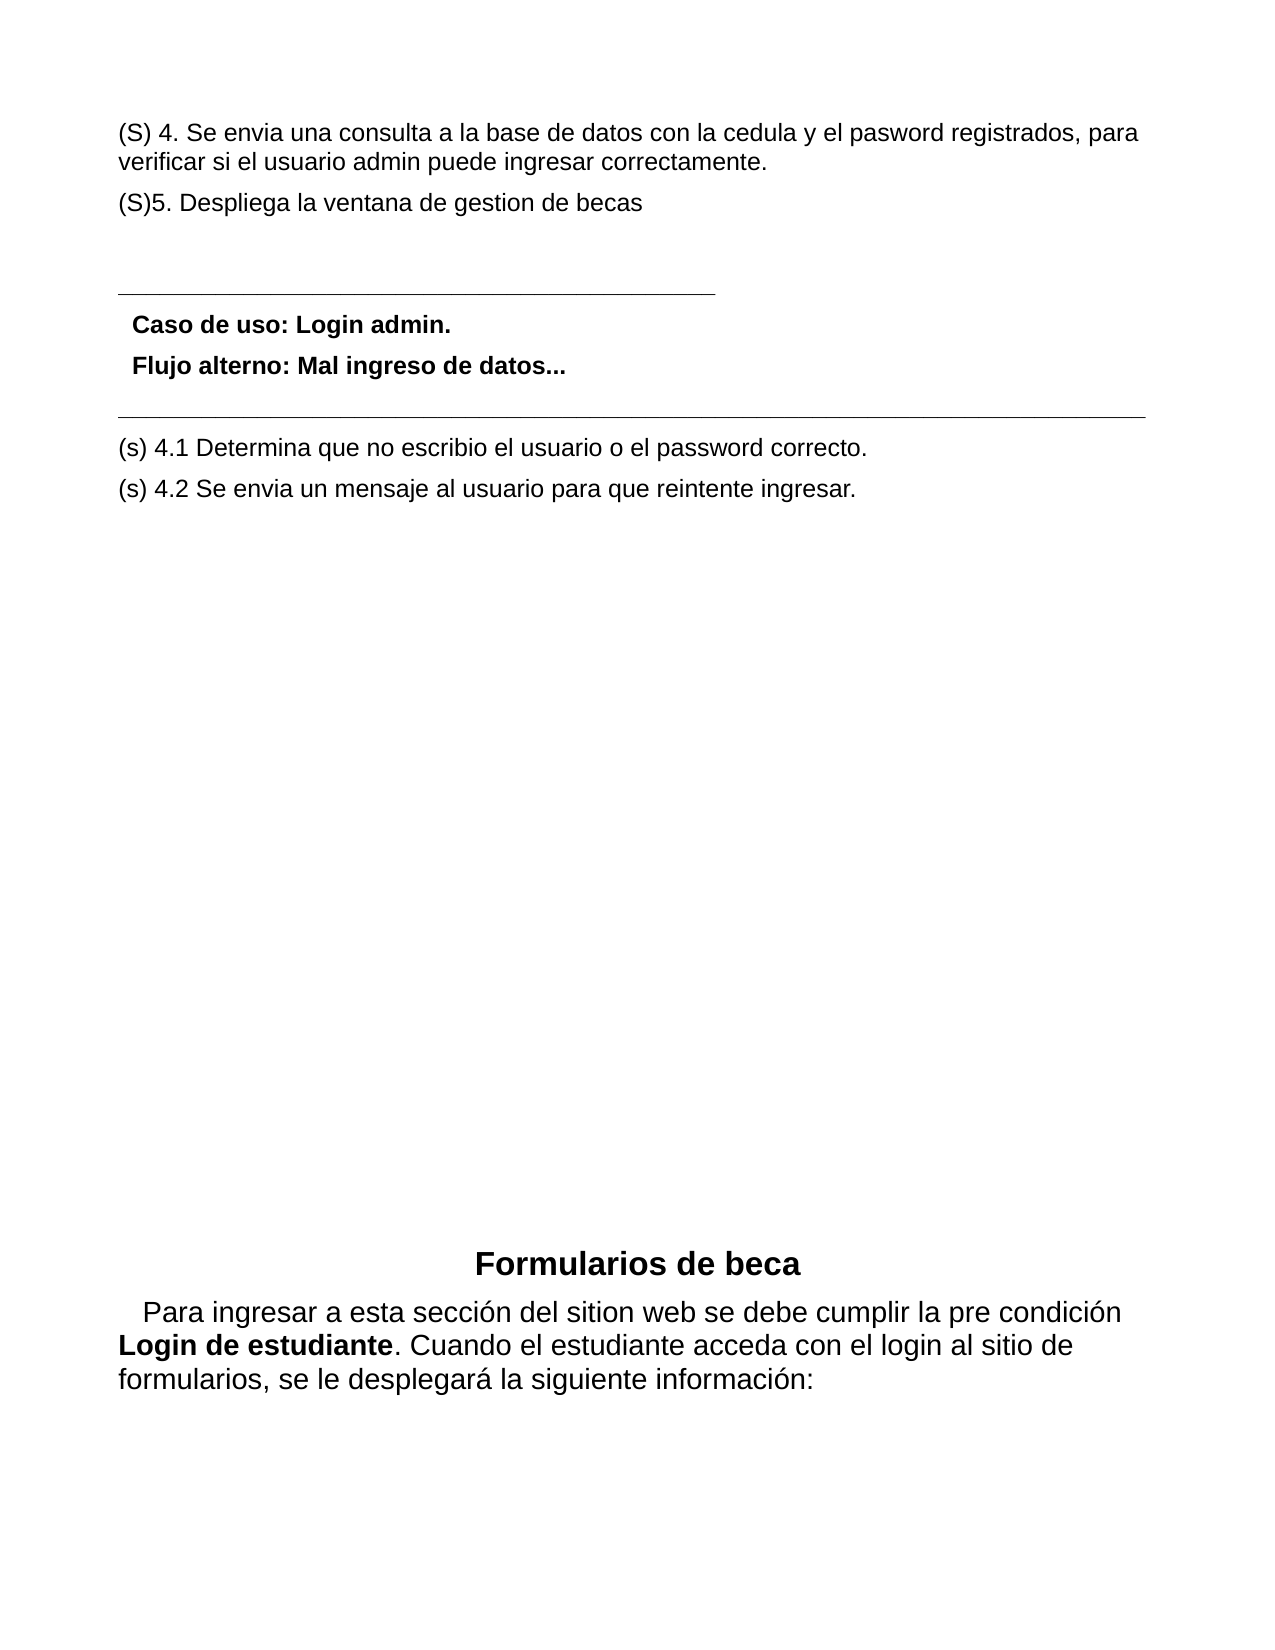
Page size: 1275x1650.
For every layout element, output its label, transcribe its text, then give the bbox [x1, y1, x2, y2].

text (s) 4.1 Determina que no escribio el usuario o el password correcto. [118, 433, 1157, 461]
text (s) 4.2 Se envia un mensaje al usuario para que reintente ingresar. [118, 473, 1157, 502]
text Caso de uso: Login admin. [118, 310, 1157, 339]
text (S)5. Despliega la ventana de gestion de becas [118, 188, 1157, 216]
text Para ingresar a esta sección del sition web se debe cumplir la pre condición Login de estudiante. Cuando el estudiante acceda con el login al sitio de formularios, se le desplegará la siguiente información: [118, 1295, 1157, 1396]
text Formularios de beca [118, 1244, 1157, 1283]
text Flujo alterno: Mal ingreso de datos... [118, 351, 1157, 380]
text (S) 4. Se envia una consulta a la base de datos con la cedula y el pasword registrados, para verificar si el usuario admin puede ingresar correctamente. [118, 118, 1157, 176]
text ___________________________________________ [118, 269, 1157, 298]
text __________________________________________________________________________ [118, 392, 1157, 421]
